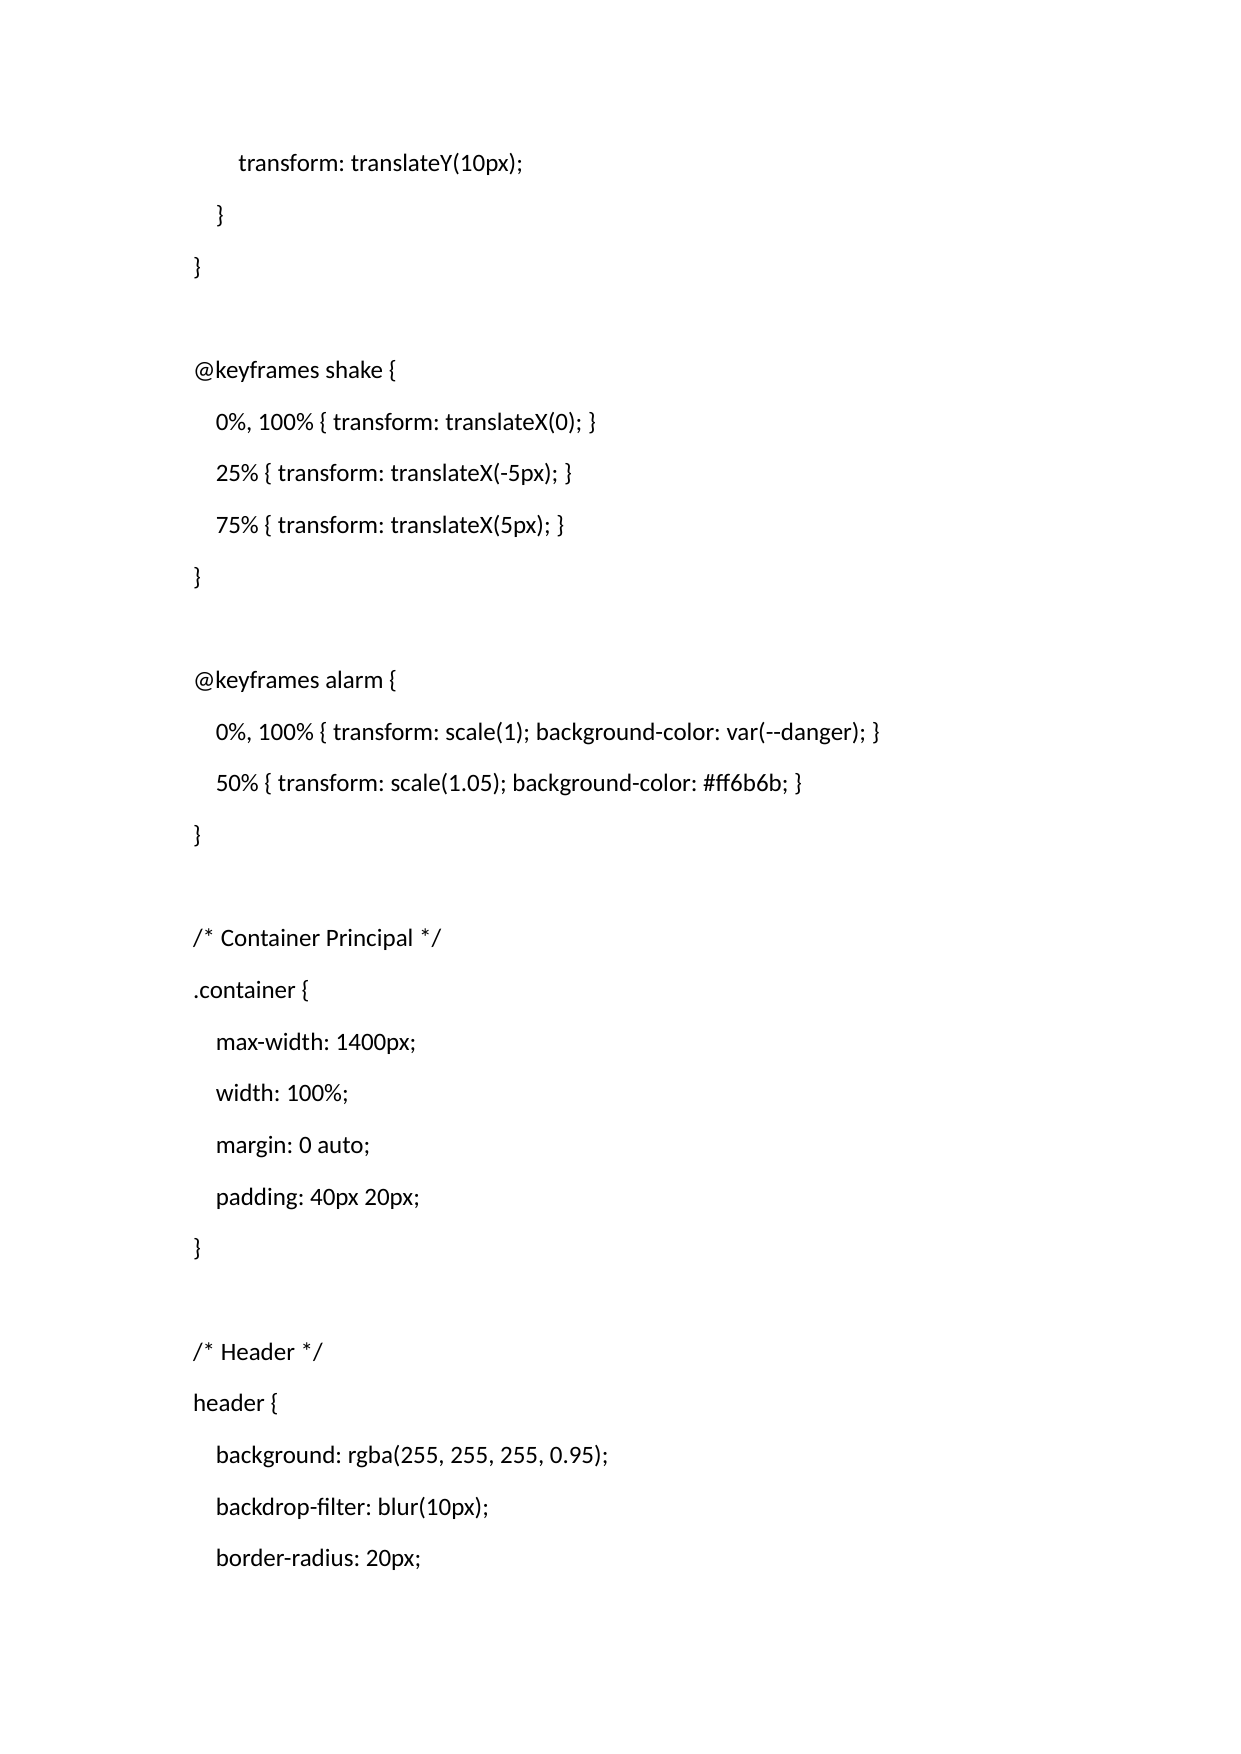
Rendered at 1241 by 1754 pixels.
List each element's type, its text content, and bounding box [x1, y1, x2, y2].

text border-radius: 20px; [148, 1543, 1093, 1573]
text @keyframes alarm { [148, 664, 1093, 695]
text 25% { transform: translateX(-5px); } [148, 458, 1093, 488]
text .container { [148, 974, 1093, 1005]
text @keyframes shake { [148, 354, 1093, 385]
text margin: 0 auto; [148, 1129, 1093, 1160]
text padding: 40px 20px; [148, 1181, 1093, 1211]
text /* Header */ [148, 1336, 1093, 1366]
text width: 100%; [148, 1078, 1093, 1108]
text } [148, 819, 1093, 850]
text } [148, 1233, 1093, 1263]
text header { [148, 1388, 1093, 1418]
text 0%, 100% { transform: scale(1); background-color: var(--danger); } [148, 716, 1093, 746]
text 75% { transform: translateX(5px); } [148, 509, 1093, 540]
text max-width: 1400px; [148, 1026, 1093, 1056]
text 50% { transform: scale(1.05); background-color: #ff6b6b; } [148, 768, 1093, 798]
text } [148, 561, 1093, 591]
text } [148, 251, 1093, 281]
text backdrop-filter: blur(10px); [148, 1491, 1093, 1521]
text background: rgba(255, 255, 255, 0.95); [148, 1439, 1093, 1470]
text /* Container Principal */ [148, 923, 1093, 953]
text transform: translateY(10px); [148, 148, 1093, 178]
text } [148, 199, 1093, 230]
text 0%, 100% { transform: translateX(0); } [148, 406, 1093, 436]
